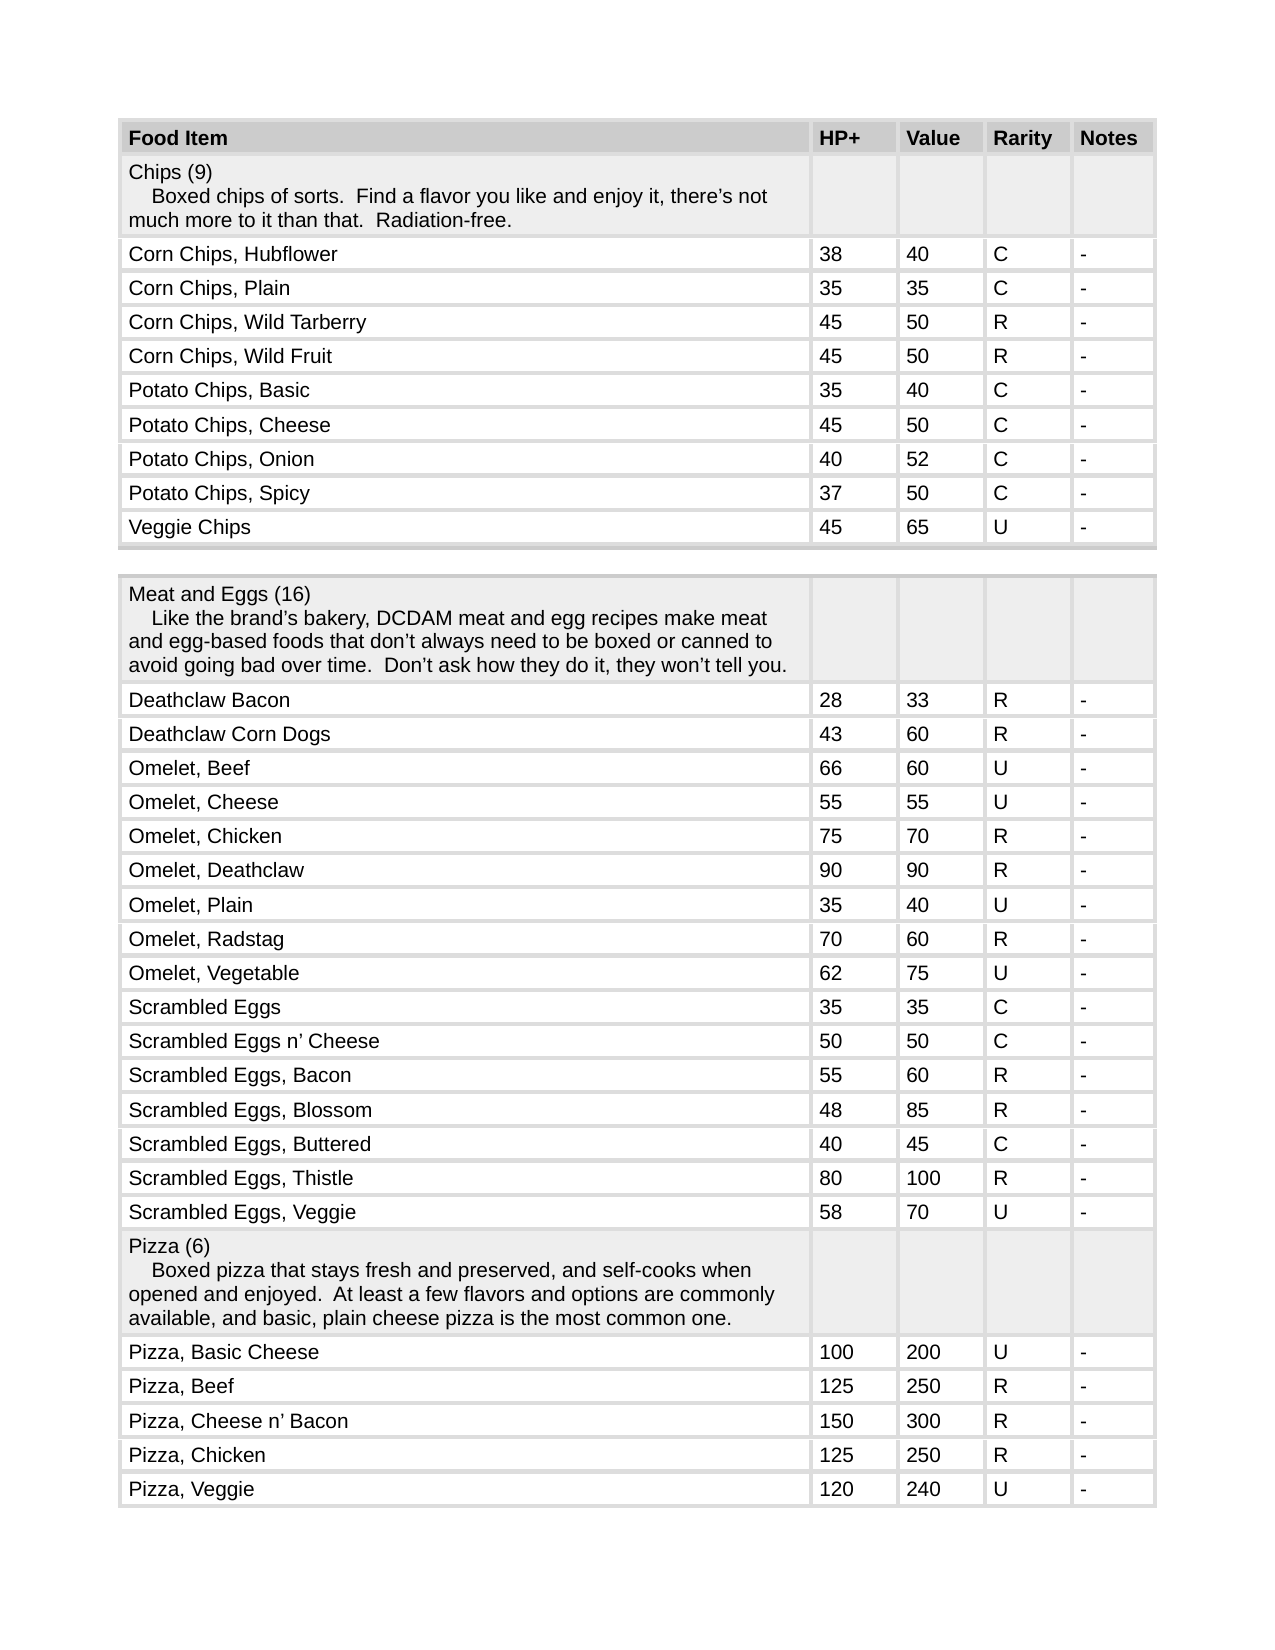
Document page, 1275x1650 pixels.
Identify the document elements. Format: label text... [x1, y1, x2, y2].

table_cell 35 [813, 273, 896, 303]
table_cell 80 [813, 1163, 896, 1193]
table_cell Omelet, Deathclaw [122, 855, 809, 885]
table_cell R [987, 821, 1070, 851]
table_cell Scrambled Eggs, Blossom [122, 1094, 809, 1124]
table_cell - [1074, 1371, 1153, 1401]
table_cell 45 [813, 307, 896, 337]
table_cell 35 [900, 992, 983, 1022]
table_cell - [1074, 855, 1153, 885]
table_cell 90 [813, 855, 896, 885]
table_cell 45 [900, 1129, 983, 1158]
table_cell Potato Chips, Spicy [122, 478, 809, 508]
table_cell C [987, 273, 1070, 303]
table_cell U [987, 1474, 1070, 1504]
table_cell Pizza, Chicken [122, 1440, 809, 1469]
table_cell [987, 1231, 1070, 1333]
table_cell - [1074, 341, 1153, 371]
table_cell 40 [900, 375, 983, 405]
table_header HP+ [813, 122, 896, 152]
table_cell 35 [900, 273, 983, 303]
table_cell 45 [813, 341, 896, 371]
table_cell - [1074, 924, 1153, 953]
table_cell 35 [813, 992, 896, 1022]
table_cell C [987, 444, 1070, 473]
table_cell Omelet, Vegetable [122, 958, 809, 988]
table_cell - [1074, 273, 1153, 303]
table_cell U [987, 787, 1070, 817]
table_cell Veggie Chips [122, 512, 809, 542]
table_cell 45 [813, 409, 896, 439]
table_cell 43 [813, 719, 896, 748]
table_cell 35 [813, 889, 896, 919]
table_cell R [987, 1440, 1070, 1469]
table_cell 100 [900, 1163, 983, 1193]
table_cell 50 [900, 1026, 983, 1056]
table_cell [983, 550, 1070, 574]
table_cell - [1074, 1163, 1153, 1193]
table_cell Pizza, Basic Cheese [122, 1337, 809, 1367]
table_cell 250 [900, 1371, 983, 1401]
table_cell 33 [900, 684, 983, 714]
table_cell - [1074, 1337, 1153, 1367]
table_cell - [1074, 409, 1153, 439]
table_cell 250 [900, 1440, 983, 1469]
table_cell Deathclaw Corn Dogs [122, 719, 809, 748]
table_cell R [987, 855, 1070, 885]
table_cell Pizza, Cheese n’ Bacon [122, 1405, 809, 1435]
table_cell 240 [900, 1474, 983, 1504]
table_cell Omelet, Beef [122, 753, 809, 783]
table_cell - [1074, 512, 1153, 542]
table_cell 125 [813, 1371, 896, 1401]
table_cell - [1074, 958, 1153, 988]
table_cell - [1074, 753, 1153, 783]
table_cell C [987, 375, 1070, 405]
table_cell R [987, 1371, 1070, 1401]
table_cell 100 [813, 1337, 896, 1367]
table_cell R [987, 1405, 1070, 1435]
table_cell 40 [900, 239, 983, 268]
table_cell - [1074, 1197, 1153, 1227]
table_cell 60 [900, 924, 983, 953]
table_cell - [1074, 787, 1153, 817]
table_cell - [1074, 992, 1153, 1022]
table_cell [896, 550, 983, 574]
table_cell 55 [813, 1060, 896, 1090]
table_cell 45 [813, 512, 896, 542]
table_cell - [1074, 444, 1153, 473]
table_cell Scrambled Eggs, Veggie [122, 1197, 809, 1227]
table_cell - [1074, 1440, 1153, 1469]
table_header Value [900, 122, 983, 152]
table_cell 66 [813, 753, 896, 783]
table_cell - [1074, 1129, 1153, 1158]
table_cell U [987, 1337, 1070, 1367]
table_cell C [987, 239, 1070, 268]
table_cell - [1074, 821, 1153, 851]
table_cell U [987, 1197, 1070, 1227]
table_cell 50 [813, 1026, 896, 1056]
table_cell 120 [813, 1474, 896, 1504]
table_cell 60 [900, 719, 983, 748]
table_cell 38 [813, 239, 896, 268]
table_cell 150 [813, 1405, 896, 1435]
table_cell [1070, 550, 1157, 574]
table_cell [1074, 578, 1153, 680]
table_cell 50 [900, 341, 983, 371]
table_cell - [1074, 1060, 1153, 1090]
table_cell U [987, 512, 1070, 542]
table_cell [987, 578, 1070, 680]
table_cell Omelet, Chicken [122, 821, 809, 851]
table_cell Scrambled Eggs [122, 992, 809, 1022]
table_cell - [1074, 1094, 1153, 1124]
table_cell 40 [900, 889, 983, 919]
table_header Rarity [987, 122, 1070, 152]
table_cell 40 [813, 444, 896, 473]
table_cell - [1074, 478, 1153, 508]
table_cell 35 [813, 375, 896, 405]
table_cell 55 [813, 787, 896, 817]
table_header Food Item [122, 122, 809, 152]
table_cell [809, 550, 896, 574]
table_cell [1074, 156, 1153, 234]
table_cell - [1074, 1026, 1153, 1056]
table_cell [987, 156, 1070, 234]
table_cell 70 [900, 1197, 983, 1227]
table_cell - [1074, 239, 1153, 268]
table_cell 90 [900, 855, 983, 885]
table_cell 62 [813, 958, 896, 988]
table_cell 55 [900, 787, 983, 817]
table_cell U [987, 889, 1070, 919]
table_cell - [1074, 889, 1153, 919]
table_cell 70 [813, 924, 896, 953]
table_cell Scrambled Eggs, Buttered [122, 1129, 809, 1158]
table_cell U [987, 958, 1070, 988]
table_cell [1074, 1231, 1153, 1333]
table_cell Scrambled Eggs, Thistle [122, 1163, 809, 1193]
table_cell 28 [813, 684, 896, 714]
table_cell Scrambled Eggs n’ Cheese [122, 1026, 809, 1056]
table_cell C [987, 478, 1070, 508]
table_cell Pizza (6) Boxed pizza that stays fresh and preserved, and self-cooks when opened and enjoyed. At least a few flavors and options are commonly available, and basic, plain cheese pizza is the most common one. [122, 1231, 809, 1333]
table_cell Omelet, Cheese [122, 787, 809, 817]
table_cell 58 [813, 1197, 896, 1227]
table_cell R [987, 719, 1070, 748]
table_cell 50 [900, 409, 983, 439]
table_cell [900, 156, 983, 234]
table_cell Chips (9) Boxed chips of sorts. Find a flavor you like and enjoy it, there’s not much more to it than that. Radiation-free. [122, 156, 809, 234]
table_cell Corn Chips, Wild Tarberry [122, 307, 809, 337]
table_cell Potato Chips, Cheese [122, 409, 809, 439]
table_cell - [1074, 719, 1153, 748]
table_cell Omelet, Radstag [122, 924, 809, 953]
table_cell - [1074, 307, 1153, 337]
table_cell 48 [813, 1094, 896, 1124]
table_cell R [987, 341, 1070, 371]
table_cell 37 [813, 478, 896, 508]
table_cell 40 [813, 1129, 896, 1158]
table_cell Potato Chips, Basic [122, 375, 809, 405]
table_cell Meat and Eggs (16) Like the brand’s bakery, DCDAM meat and egg recipes make meat and egg-based foods that don’t always need to be boxed or canned to avoid going bad over time. Don’t ask how they do it, they won’t tell you. [122, 578, 809, 680]
table_cell 65 [900, 512, 983, 542]
table_cell R [987, 1094, 1070, 1124]
table_cell C [987, 409, 1070, 439]
table_cell Potato Chips, Onion [122, 444, 809, 473]
table_cell R [987, 1060, 1070, 1090]
table_cell C [987, 1026, 1070, 1056]
table_cell - [1074, 684, 1153, 714]
table_cell Pizza, Beef [122, 1371, 809, 1401]
table_cell Pizza, Veggie [122, 1474, 809, 1504]
table_cell 75 [813, 821, 896, 851]
table_cell 125 [813, 1440, 896, 1469]
table_cell [813, 156, 896, 234]
table_cell 52 [900, 444, 983, 473]
table_cell 300 [900, 1405, 983, 1435]
table_cell 85 [900, 1094, 983, 1124]
table_cell Corn Chips, Hubflower [122, 239, 809, 268]
table_cell R [987, 684, 1070, 714]
table_cell R [987, 924, 1070, 953]
table_cell Omelet, Plain [122, 889, 809, 919]
table_cell [900, 578, 983, 680]
table_cell 60 [900, 1060, 983, 1090]
table_cell Deathclaw Bacon [122, 684, 809, 714]
table_cell 75 [900, 958, 983, 988]
table_cell Corn Chips, Wild Fruit [122, 341, 809, 371]
table_cell 70 [900, 821, 983, 851]
table_cell [900, 1231, 983, 1333]
table_cell - [1074, 375, 1153, 405]
table_cell - [1074, 1405, 1153, 1435]
table_cell [813, 1231, 896, 1333]
table_cell U [987, 753, 1070, 783]
table_cell R [987, 1163, 1070, 1193]
table_cell C [987, 1129, 1070, 1158]
table_cell 50 [900, 307, 983, 337]
table_cell [813, 578, 896, 680]
table_cell R [987, 307, 1070, 337]
table_cell C [987, 992, 1070, 1022]
table_cell 50 [900, 478, 983, 508]
table_cell 60 [900, 753, 983, 783]
table_cell [118, 550, 809, 574]
table_header Notes [1074, 122, 1153, 152]
table_cell - [1074, 1474, 1153, 1504]
table_cell 200 [900, 1337, 983, 1367]
table_cell Scrambled Eggs, Bacon [122, 1060, 809, 1090]
table_cell Corn Chips, Plain [122, 273, 809, 303]
